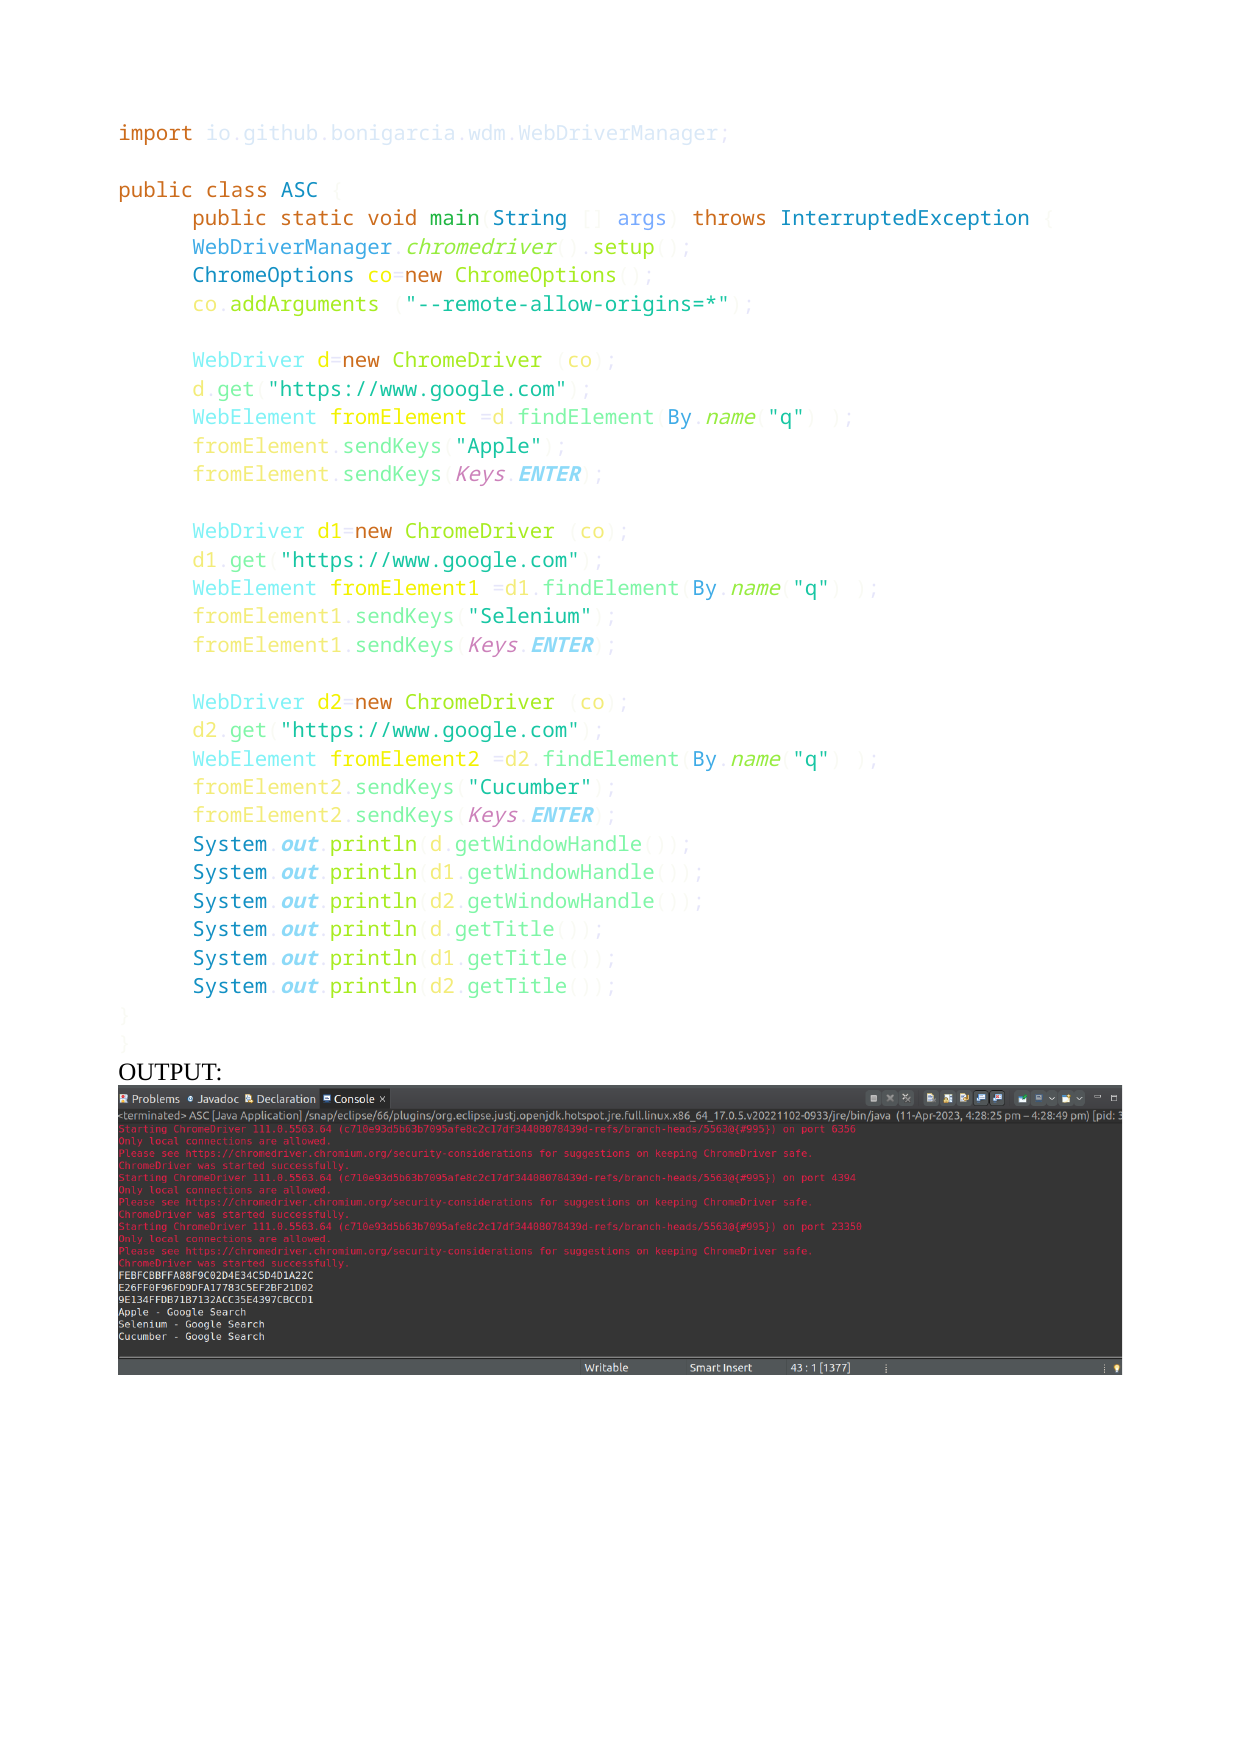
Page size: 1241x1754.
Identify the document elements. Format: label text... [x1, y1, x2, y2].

text fromElement.sendKeys("Apple"); [118, 431, 1122, 459]
text ChromeOptions co=new ChromeOptions(); [118, 260, 1122, 289]
text WebDriver d2=new ChromeDriver (co); [118, 687, 1122, 715]
text System.out.println(d1.getWindowHandle()); [118, 857, 1122, 886]
text System.out.println(d2.getTitle()); [118, 971, 1122, 1000]
text } [118, 1000, 1122, 1028]
text WebElement fromElement2 =d2.findElement(By.name("q") ); [118, 744, 1122, 772]
text WebDriverManager.chromedriver().setup(); [118, 232, 1122, 260]
text WebDriver d=new ChromeDriver (co); [118, 346, 1122, 374]
text OUTPUT: [118, 1057, 1122, 1085]
text public static void main(String [] args) throws InterruptedException { [118, 203, 1122, 232]
text System.out.println(d2.getWindowHandle()); [118, 886, 1122, 914]
text fromElement.sendKeys(Keys.ENTER); [118, 459, 1122, 488]
text import io.github.bonigarcia.wdm.WebDriverManager; [118, 118, 1122, 147]
text } [118, 1028, 1122, 1057]
picture [118, 1085, 1123, 1375]
text d1.get("https://www.google.com"); [118, 545, 1122, 573]
text System.out.println(d.getTitle()); [118, 914, 1122, 943]
text WebElement fromElement1 =d1.findElement(By.name("q") ); [118, 573, 1122, 602]
text fromElement1.sendKeys(Keys.ENTER); [118, 630, 1122, 658]
text d2.get("https://www.google.com"); [118, 715, 1122, 744]
text fromElement2.sendKeys("Cucumber"); [118, 772, 1122, 801]
text d.get("https://www.google.com"); [118, 374, 1122, 402]
text co.addArguments ("--remote-allow-origins=*"); [118, 289, 1122, 317]
text public class ASC { [118, 175, 1122, 203]
text WebDriver d1=new ChromeDriver (co); [118, 516, 1122, 545]
text fromElement1.sendKeys("Selenium"); [118, 602, 1122, 630]
text System.out.println(d1.getTitle()); [118, 943, 1122, 971]
text fromElement2.sendKeys(Keys.ENTER); [118, 801, 1122, 829]
text WebElement fromElement =d.findElement(By.name("q") ); [118, 402, 1122, 431]
text System.out.println(d.getWindowHandle()); [118, 829, 1122, 857]
